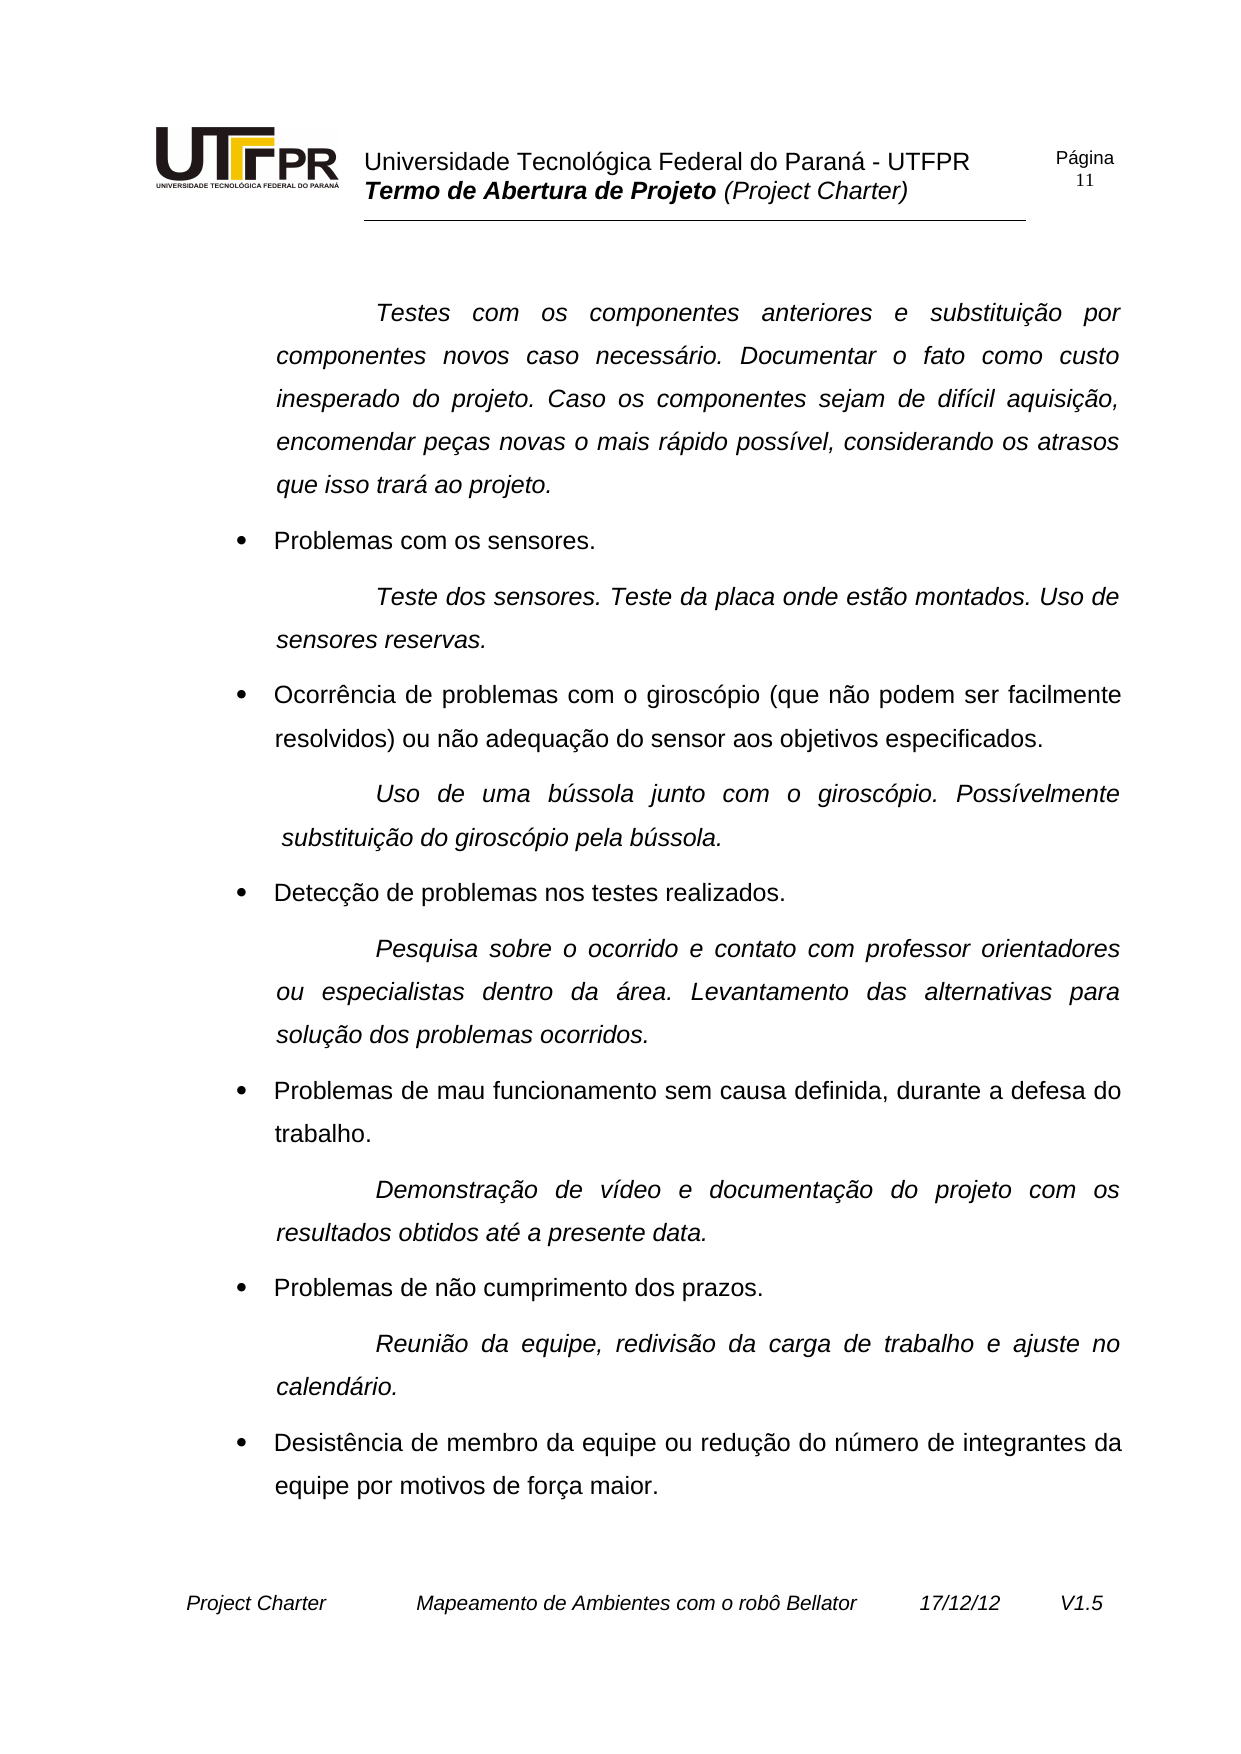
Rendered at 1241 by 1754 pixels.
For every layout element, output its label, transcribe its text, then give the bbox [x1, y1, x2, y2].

text Reunião da equipe, redivisão da carga de trabalho e ajuste no calendário. [276, 1329, 1123, 1401]
picture [155, 127, 339, 189]
text Pesquisa sobre o ocorrido e contato com professor orientadores ou especialistas dentro da área. Levantamento das alternativas para solução dos problemas ocorridos. [276, 934, 1123, 1049]
list Desistência de membro da equipe ou redução do número de integrantes da equipe por motivos de força maior. [237, 1428, 1123, 1500]
list Detecção de problemas nos testes realizados. [237, 878, 1123, 907]
list Problemas de mau funcionamento sem causa definida, durante a defesa do trabalho. [237, 1076, 1123, 1148]
list Uso de uma bússola junto com o giroscópio. Possívelmente substituição do giroscópio pela bússola. [244, 779, 1123, 851]
text Testes com os componentes anteriores e substituição por componentes novos caso necessário. Documentar o fato como custo inesperado do projeto. Caso os componentes sejam de difícil aquisição, encomendar peças novas o mais rápido possível, considerando os atrasos que isso trará ao projeto. [276, 298, 1123, 499]
list Problemas com os sensores. [237, 526, 1123, 555]
list Ocorrência de problemas com o giroscópio (que não podem ser facilmente resolvidos) ou não adequação do sensor aos objetivos especificados. [237, 681, 1123, 752]
text Teste dos sensores. Teste da placa onde estão montados. Uso de sensores reservas. [276, 582, 1123, 654]
text Demonstração de vídeo e documentação do projeto com os resultados obtidos até a presente data. [276, 1174, 1123, 1246]
list Problemas de não cumprimento dos prazos. [237, 1273, 1123, 1302]
